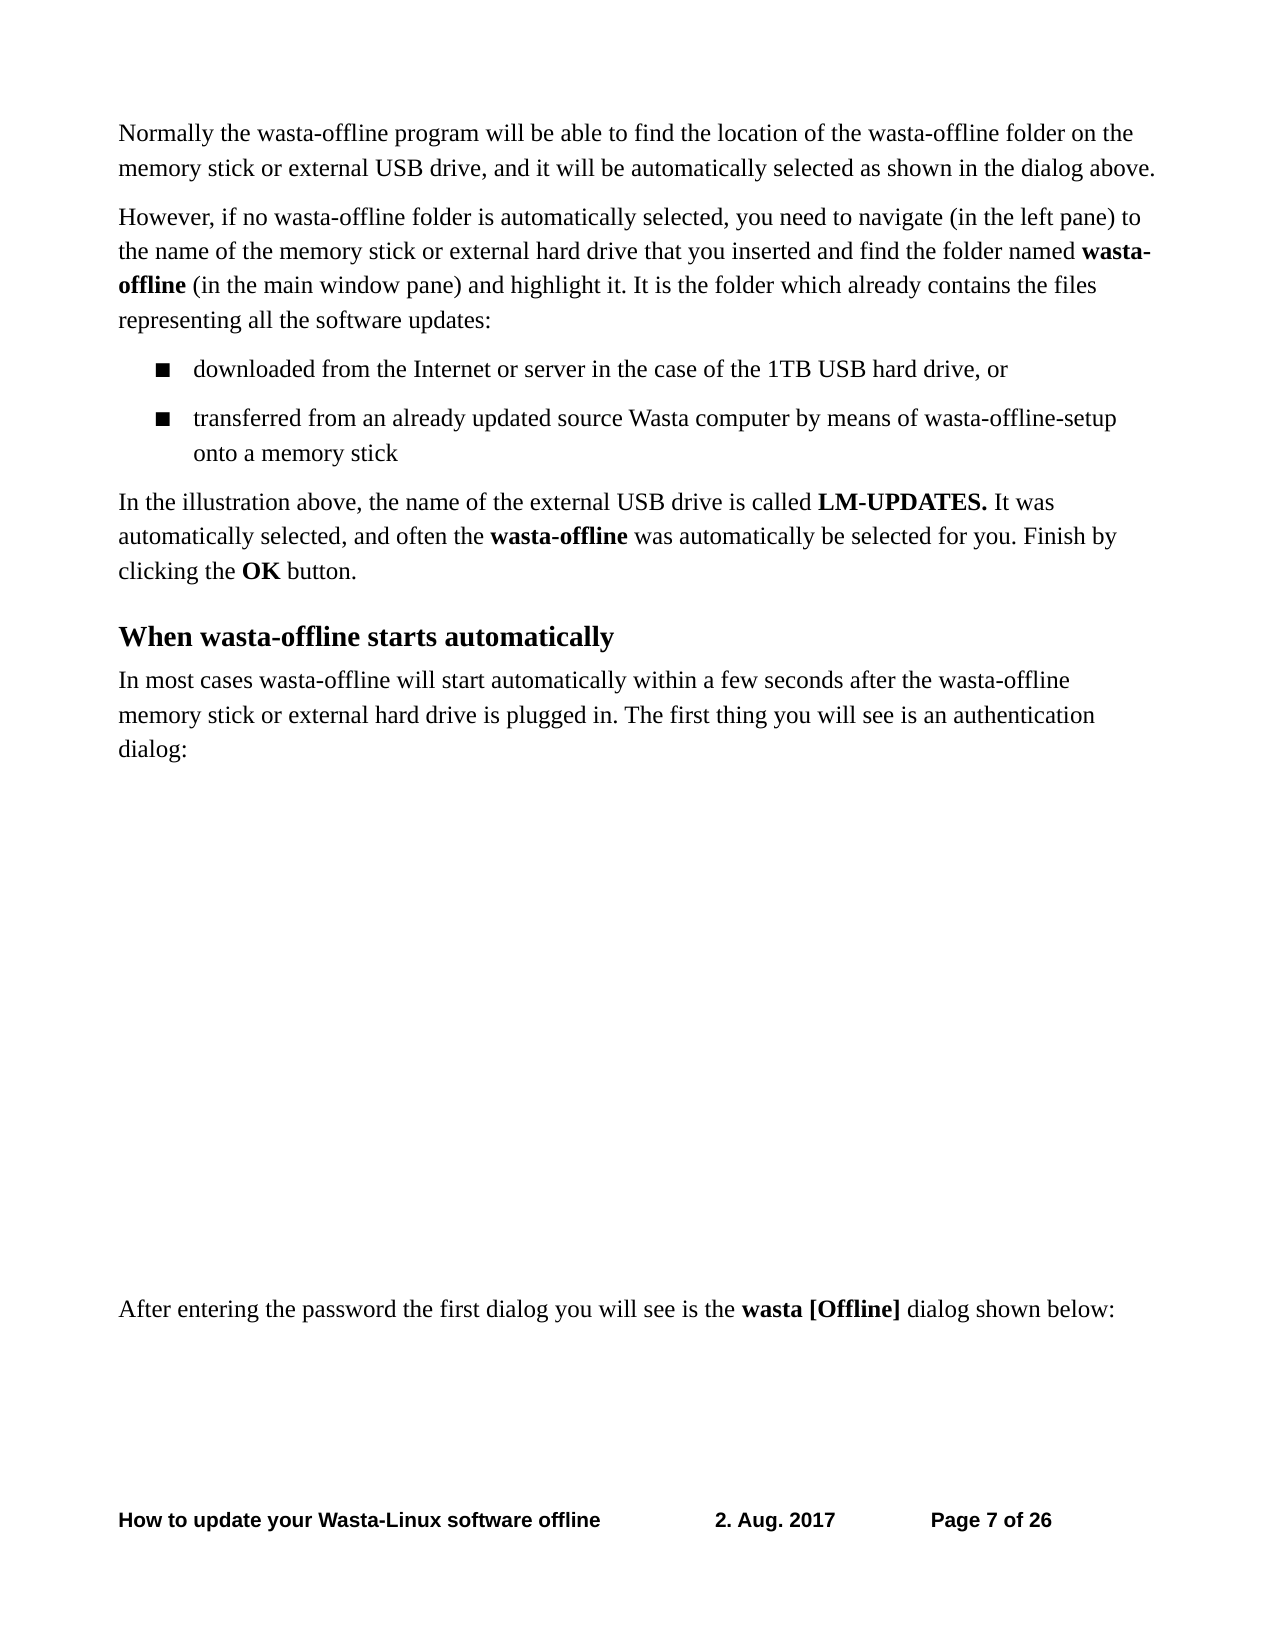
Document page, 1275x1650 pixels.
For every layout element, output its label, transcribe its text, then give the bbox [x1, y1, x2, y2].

subtitle When wasta-offline starts automatically [118, 619, 1157, 653]
list downloaded from the Internet or server in the case of the 1TB USB hard drive, or [156, 354, 1157, 383]
text However, if no wasta-offline folder is automatically selected, you need to navigate (in the left pane) to the name of the memory stick or external hard drive that you inserted and find the folder named wasta-offline (in the main window pane) and highlight it. It is the folder which already contains the files representing all the software updates: [118, 202, 1157, 334]
text After entering the password the first dialog you will see is the wasta [Offline] dialog shown below: [118, 1294, 1157, 1323]
text In the illustration above, the name of the external USB drive is called LM-UPDATES. It was automatically selected, and often the wasta-offline was automatically be selected for you. Finish by clicking the OK button. [118, 487, 1157, 584]
list transferred from an already updated source Wasta computer by means of wasta-offline-setup onto a memory stick [156, 403, 1157, 466]
text Normally the wasta-offline program will be able to find the location of the wasta-offline folder on the memory stick or external USB drive, and it will be automatically selected as shown in the dialog above. [118, 118, 1157, 181]
text In most cases wasta-offline will start automatically within a few seconds after the wasta-offline memory stick or external hard drive is plugged in. The first thing you will see is an authentication dialog: [118, 665, 1157, 763]
